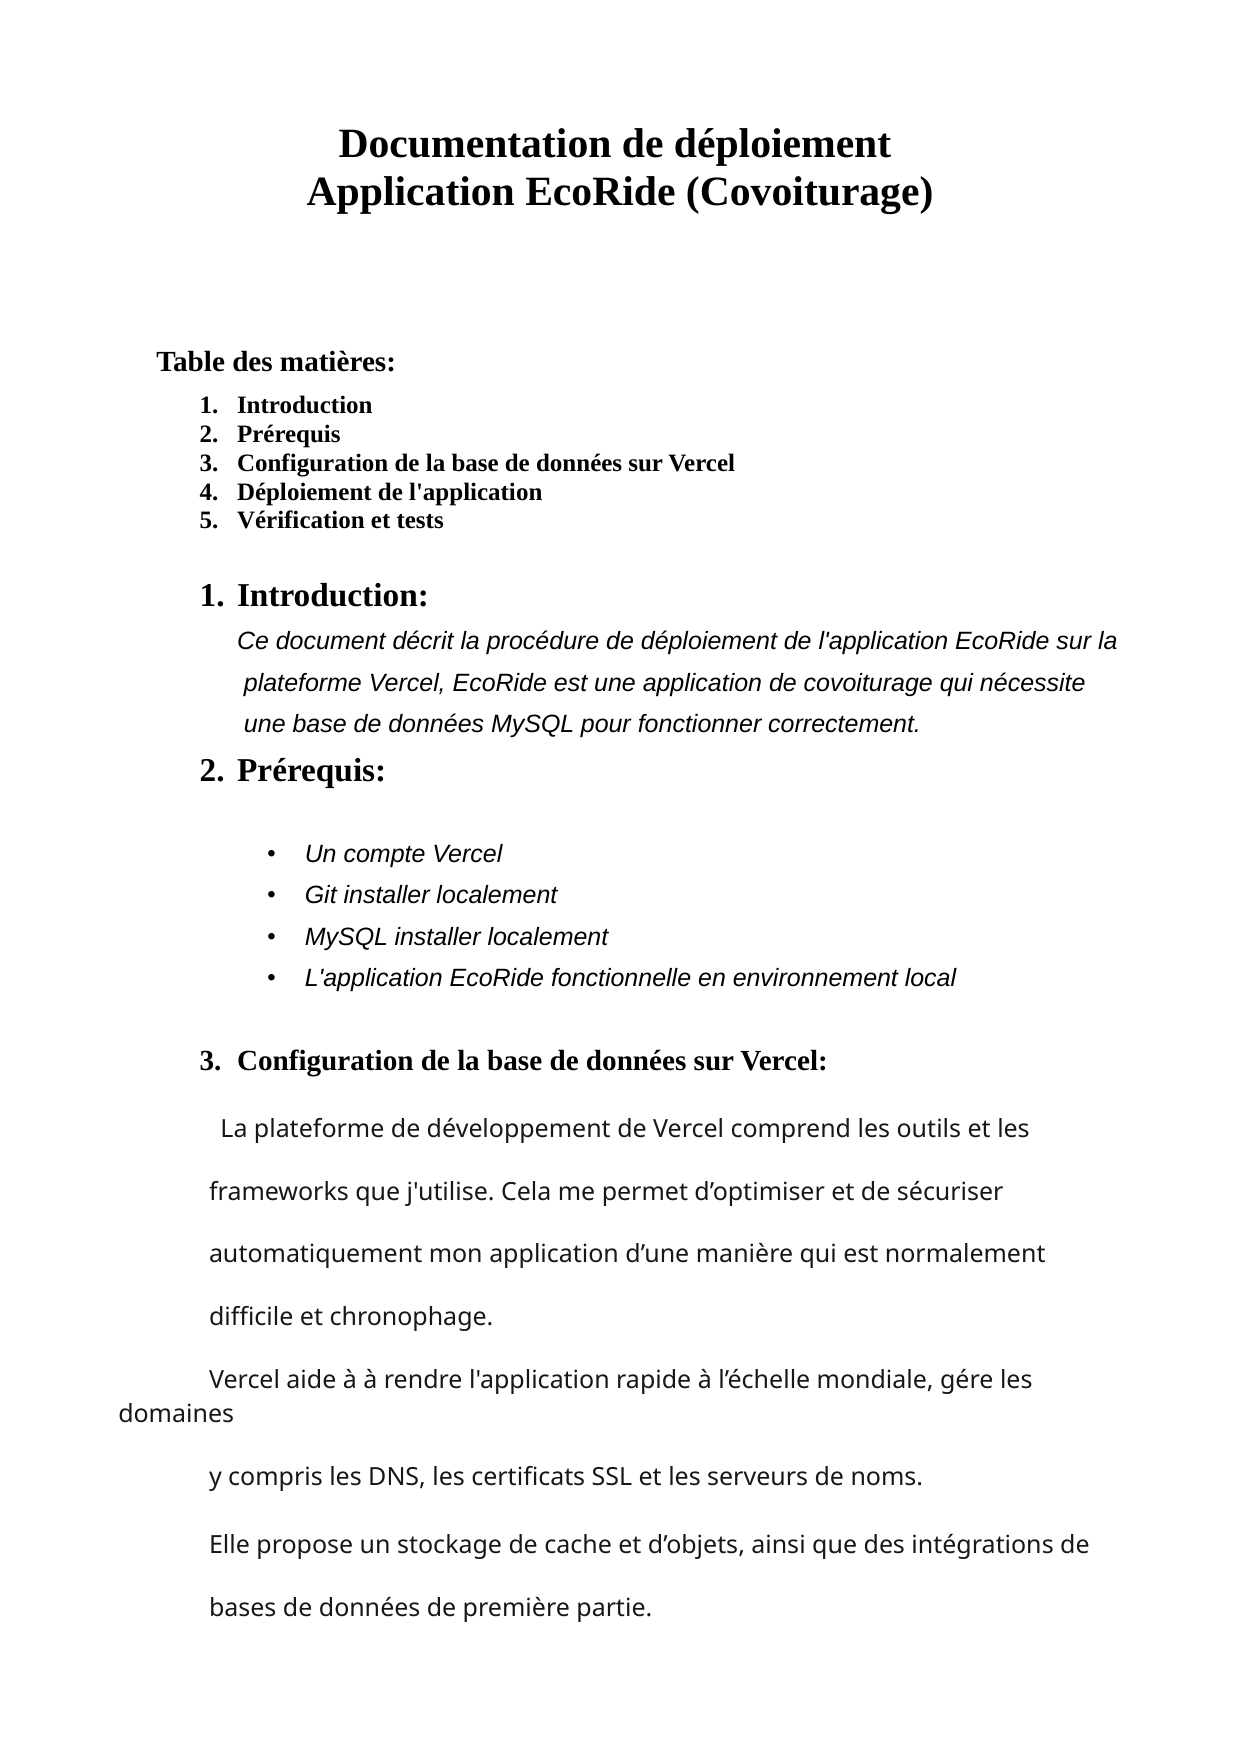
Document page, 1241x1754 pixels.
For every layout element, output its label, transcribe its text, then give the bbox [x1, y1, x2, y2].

text Vercel aide à à rendre l'application rapide à l’échelle mondiale, gére les domaines [118, 1362, 1122, 1430]
text bases de données de première partie. [118, 1589, 1122, 1624]
list Configuration de la base de données sur Vercel [199, 448, 1122, 477]
list Déploiement de l'application [199, 477, 1122, 505]
text Documentation de déploiement [118, 118, 1122, 166]
text automatiquement mon application d’une manière qui est normalement [118, 1236, 1122, 1270]
text Elle propose un stockage de cache et d’objets, ainsi que des intégrations de [118, 1527, 1122, 1561]
list L'application EcoRide fonctionnelle en environnement local [267, 963, 1122, 992]
list Vérification et tests [199, 505, 1122, 534]
list Prérequis [199, 419, 1122, 448]
text Table des matières: [118, 344, 1122, 378]
list Configuration de la base de données sur Vercel: [199, 1043, 1122, 1076]
text Application EcoRide (Covoiturage) [118, 166, 1122, 214]
text frameworks que j'utilise. Cela me permet d’optimiser et de sécuriser [118, 1173, 1122, 1207]
list Ce document décrit la procédure de déploiement de l'application EcoRide sur la [199, 626, 1122, 655]
list MySQL installer localement [267, 922, 1122, 951]
text difficile et chronophage. [118, 1299, 1122, 1333]
list une base de données MySQL pour fonctionner correctement. [199, 709, 1122, 737]
list Un compte Vercel [267, 839, 1122, 868]
list plateforme Vercel, EcoRide est une application de covoiturage qui nécessite [199, 667, 1122, 696]
list Introduction [199, 390, 1122, 419]
text La plateforme de développement de Vercel comprend les outils et les [118, 1110, 1122, 1144]
list Git installer localement [267, 881, 1122, 909]
list Introduction: [199, 575, 1122, 614]
list Prérequis: [199, 750, 1122, 788]
text y compris les DNS, les certificats SSL et les serveurs de noms. [118, 1459, 1122, 1493]
